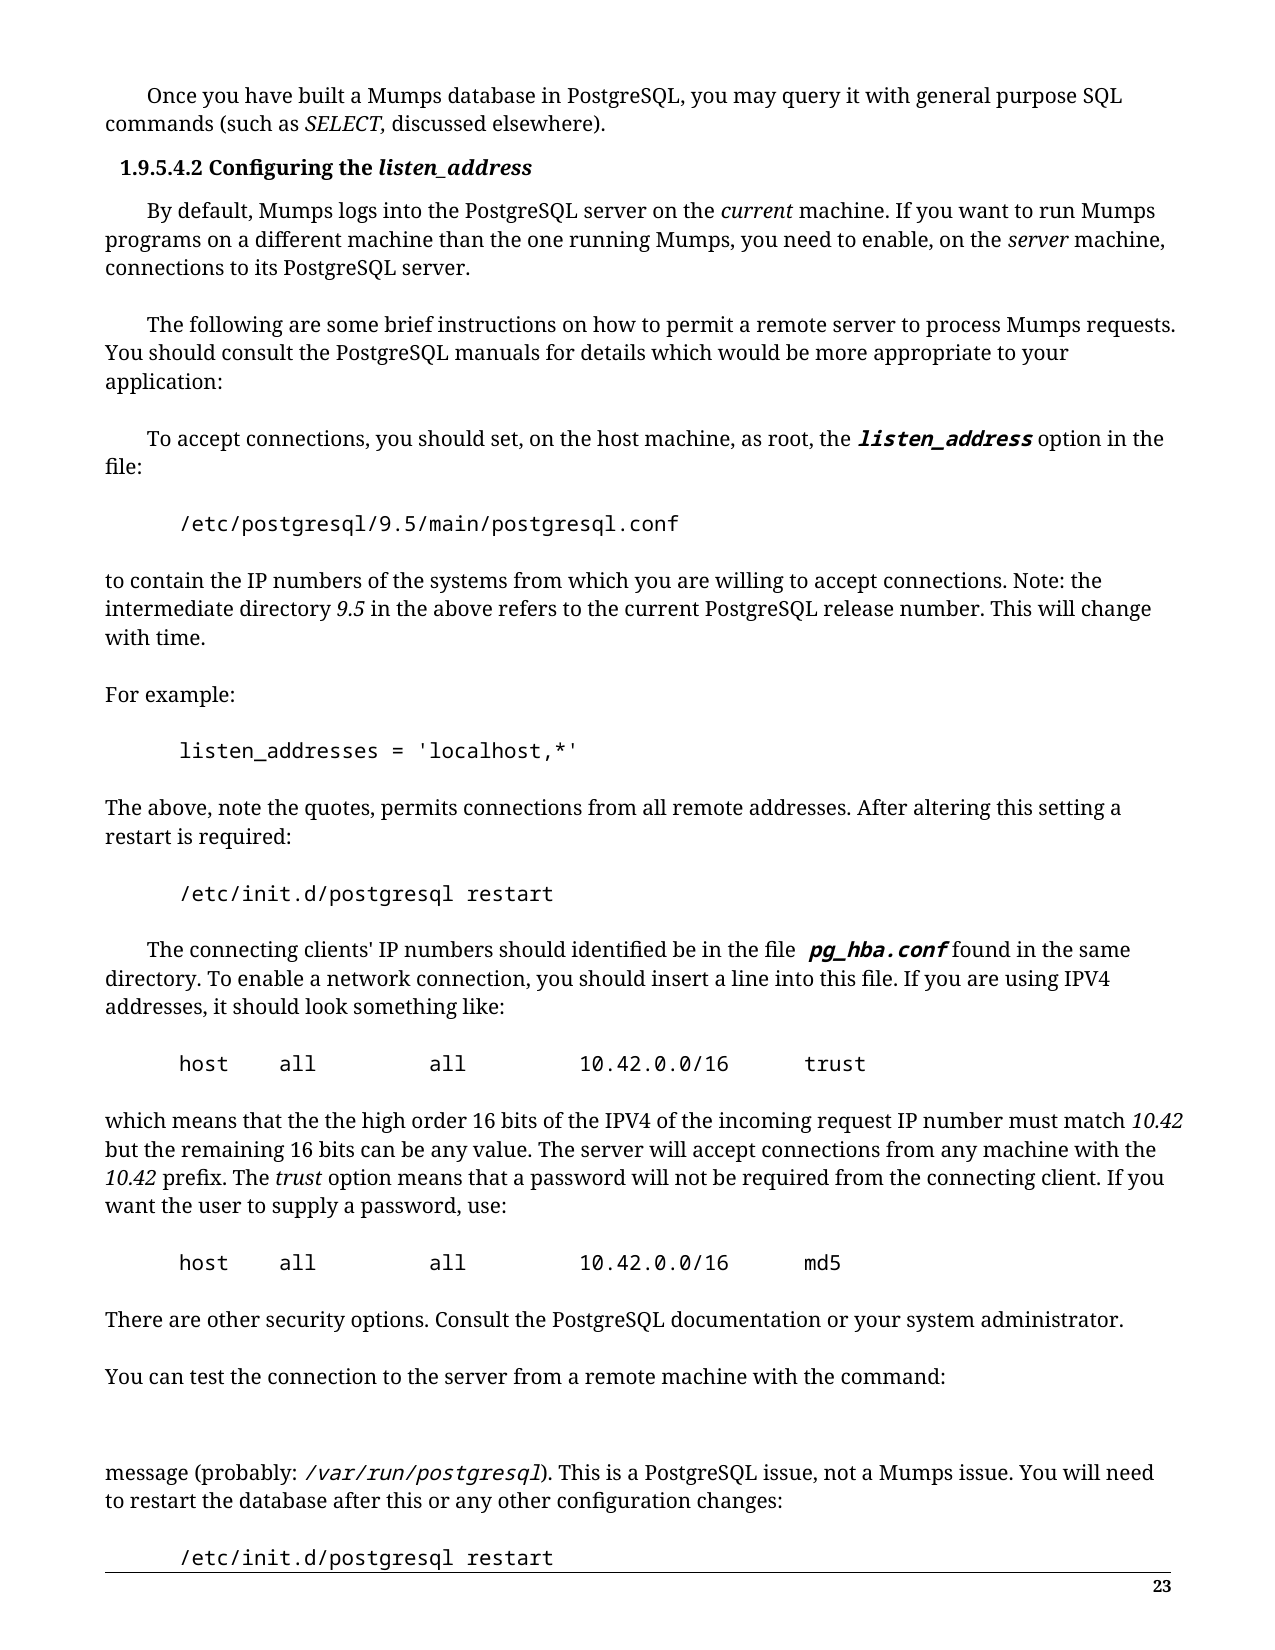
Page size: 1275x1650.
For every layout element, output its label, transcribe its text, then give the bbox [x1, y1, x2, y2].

text By default, Mumps logs into the PostgreSQL server on the current machine. If you want to run Mumps programs on a different machine than the one running Mumps, you need to enable, on the server machine, connections to its PostgreSQL server. [105, 196, 1186, 282]
text Once you have built a Mumps database in PostgreSQL, you may query it with general purpose SQL commands (such as SELECT, discussed elsewhere). [105, 81, 1186, 138]
text message (probably: /var/run/postgresql). This is a PostgreSQL issue, not a Mumps issue. You will need to restart the database after this or any other configuration changes: /etc/init.d/postgresql restart [105, 1458, 1171, 1572]
subtitle Configuring the listen_address [120, 153, 1186, 181]
text The following are some brief instructions on how to permit a remote server to process Mumps requests. You should consult the PostgreSQL manuals for details which would be more appropriate to your application: [105, 310, 1186, 395]
text The connecting clients' IP numbers should identified be in the file pg_hba.conf found in the same directory. To enable a network connection, you should insert a line into this file. If you are using IPV4 addresses, it should look something like: host all all 10.42.0.0/16 trust which means that the the high order 16 bits of the IPV4 of the incoming request IP number must match 10.42 but the remaining 16 bits can be any value. The server will accept connections from any machine with the 10.42 prefix. The trust option means that a password will not be required from the connecting client. If you want the user to supply a password, use: host all all 10.42.0.0/16 md5 There are other security options. Consult the PostgreSQL documentation or your system administrator. You can test the connection to the server from a remote machine with the command: [105, 936, 1186, 1419]
text To accept connections, you should set, on the host machine, as root, the listen_address option in the file: /etc/postgresql/9.5/main/postgresql.conf to contain the IP numbers of the systems from which you are willing to accept connections. Note: the intermediate directory 9.5 in the above refers to the current PostgreSQL release number. This will change with time. For example: listen_addresses = 'localhost,*' The above, note the quotes, permits connections from all remote addresses. After altering this setting a restart is required: /etc/init.d/postgresql restart [105, 424, 1186, 936]
